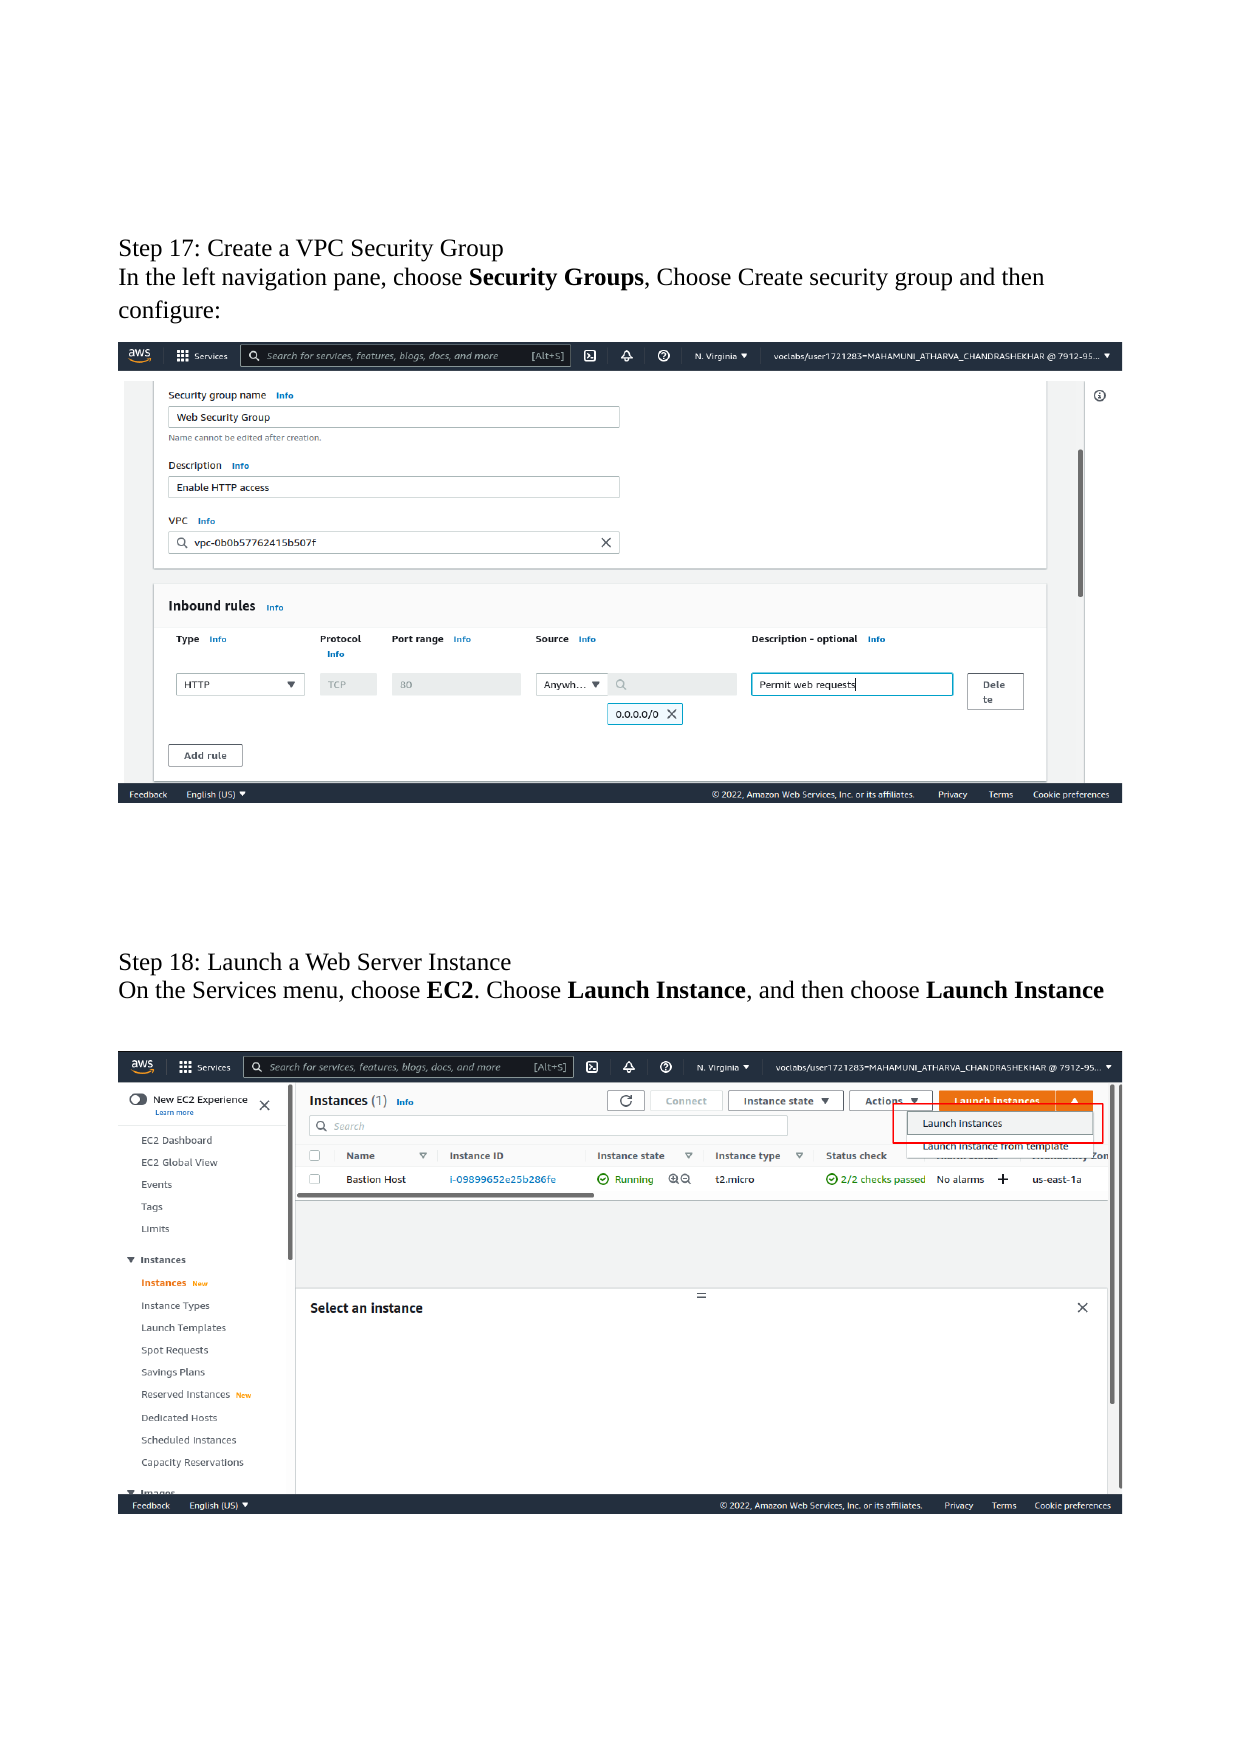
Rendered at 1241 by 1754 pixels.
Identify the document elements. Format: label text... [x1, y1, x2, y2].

text Step 18: Launch a Web Server Instance [118, 947, 1122, 976]
text On the Services menu, choose EC2. Choose Launch Instance, and then choose Launch Instance [118, 976, 1122, 1004]
text In the left navigation pane, choose Security Groups, Choose Create security group and then configure: [118, 262, 1122, 324]
picture [118, 1051, 1123, 1514]
text Step 17: Create a VPC Security Group [118, 233, 1122, 262]
picture [118, 342, 1123, 803]
